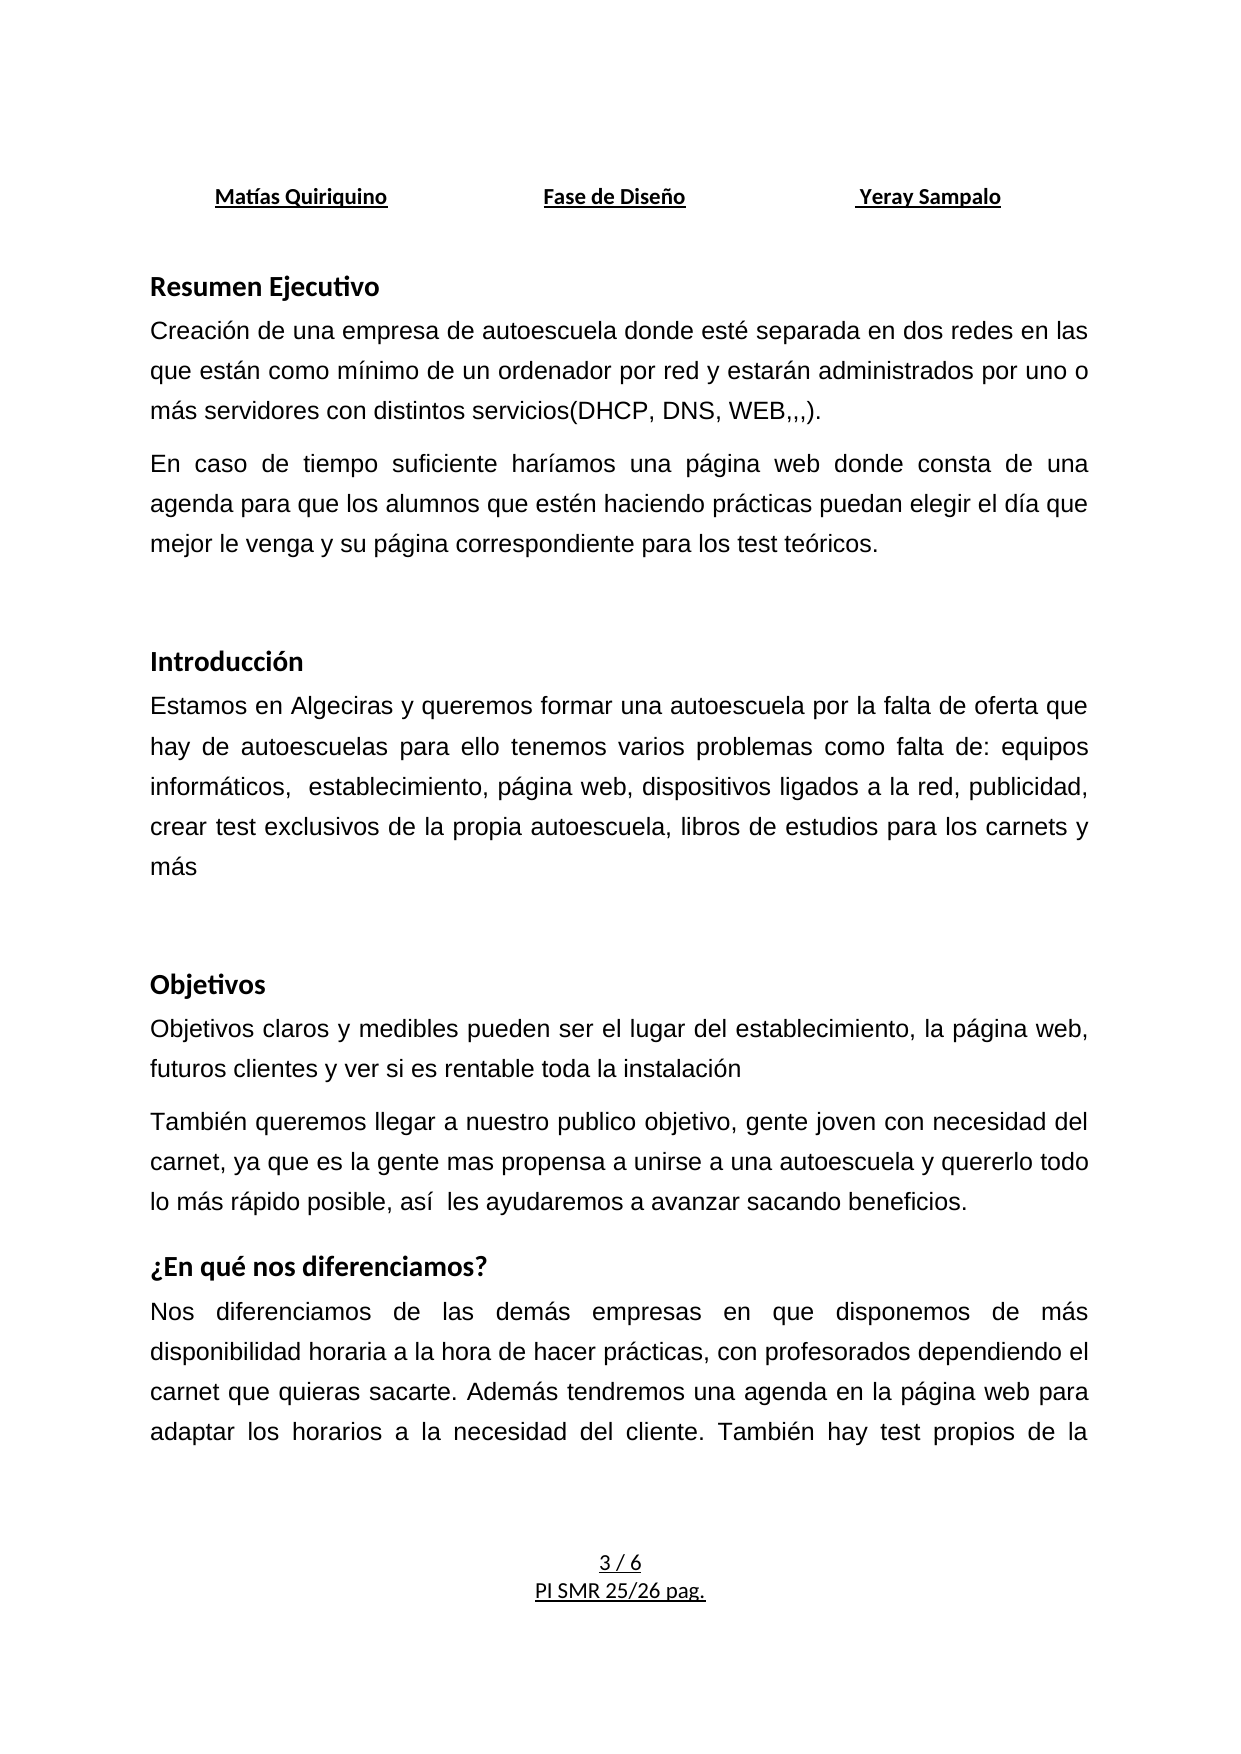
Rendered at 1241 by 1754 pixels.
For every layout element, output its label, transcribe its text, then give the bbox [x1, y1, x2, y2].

text Estamos en Algeciras y queremos formar una autoescuela por la falta de oferta que hay de autoescuelas para ello tenemos varios problemas como falta de: equipos informáticos, establecimiento, página web, dispositivos ligados a la red, publicidad, crear test exclusivos de la propia autoescuela, libros de estudios para los carnets y más [150, 691, 1090, 881]
subtitle ¿En qué nos diferenciamos? [150, 1248, 1090, 1284]
text Objetivos claros y medibles pueden ser el lugar del establecimiento, la página web, futuros clientes y ver si es rentable toda la instalación [150, 1014, 1090, 1083]
text Creación de una empresa de autoescuela donde esté separada en dos redes en las que están como mínimo de un ordenador por red y estarán administrados por uno o más servidores con distintos servicios(DHCP, DNS, WEB,,,). [150, 316, 1090, 425]
text En caso de tiempo suficiente haríamos una página web donde consta de una agenda para que los alumnos que estén haciendo prácticas puedan elegir el día que mejor le venga y su página correspondiente para los test teóricos. [150, 449, 1090, 558]
subtitle Resumen Ejecutivo [150, 268, 1090, 303]
subtitle Objetivos [150, 966, 1090, 1001]
text También queremos llegar a nuestro publico objetivo, gente joven con necesidad del carnet, ya que es la gente mas propensa a unirse a una autoescuela y quererlo todo lo más rápido posible, así les ayudaremos a avanzar sacando beneficios. [150, 1107, 1090, 1216]
subtitle Introducción [150, 643, 1090, 679]
text Nos diferenciamos de las demás empresas en que disponemos de más disponibilidad horaria a la hora de hacer prácticas, con profesorados dependiendo el carnet que quieras sacarte. Además tendremos una agenda en la página web para adaptar los horarios a la necesidad del cliente. También hay test propios de la [150, 1296, 1090, 1446]
